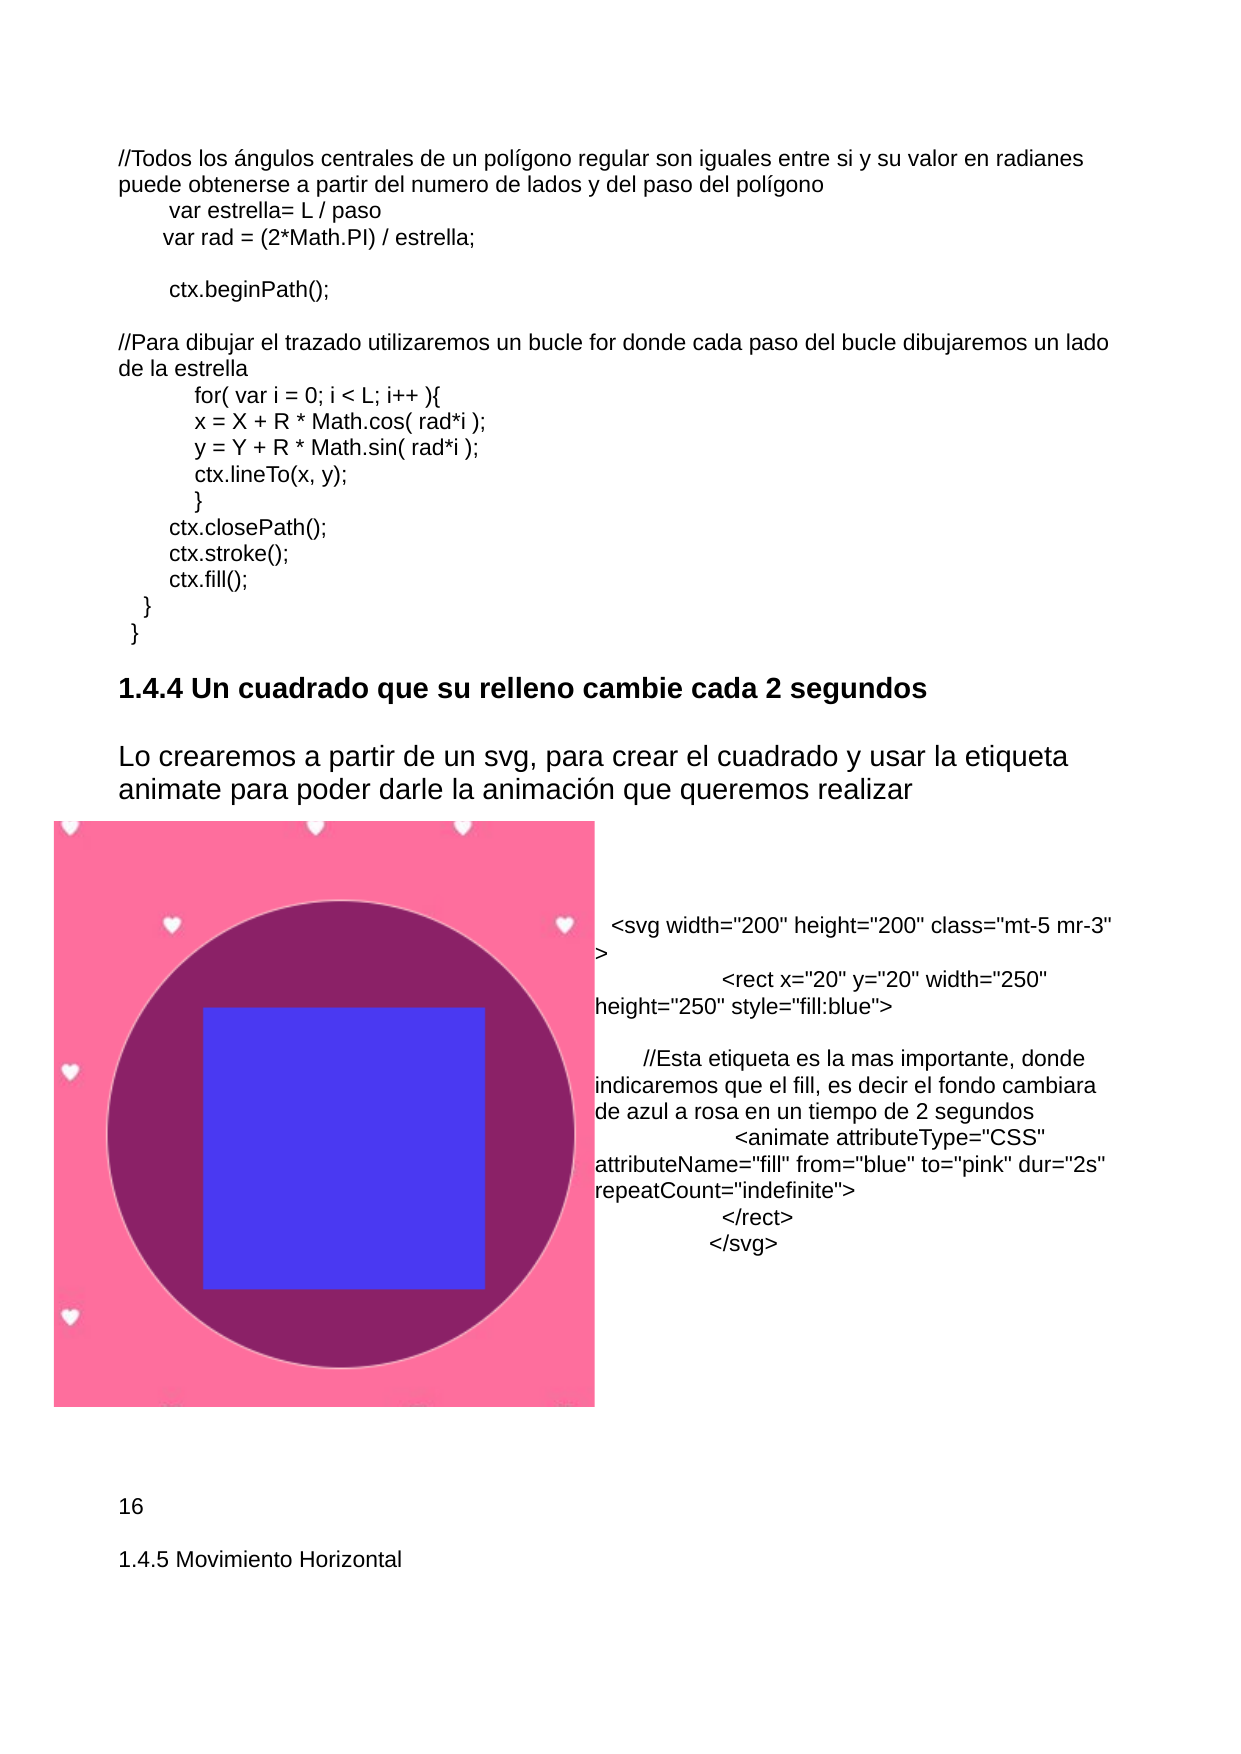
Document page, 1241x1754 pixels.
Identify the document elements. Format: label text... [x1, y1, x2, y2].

text <animate attributeType="CSS" attributeName="fill" from="blue" to="pink" dur="2s" repeatCount="indefinite"> [595, 1124, 1122, 1203]
text Lo crearemos a partir de un svg, para crear el cuadrado y usar la etiqueta animate para poder darle la animación que queremos realizar [118, 739, 1122, 806]
text //Esta etiqueta es la mas importante, donde indicaremos que el fill, es decir el fondo cambiara de azul a rosa en un tiempo de 2 segundos [595, 1045, 1122, 1124]
text } [118, 619, 1122, 645]
text //Para dibujar el trazado utilizaremos un bucle for donde cada paso del bucle dibujaremos un lado de la estrella [118, 329, 1122, 382]
text x = X + R * Math.cos( rad*i ); [118, 408, 1122, 434]
text var estrella= L / paso [118, 197, 1122, 223]
text ctx.stroke(); [118, 540, 1122, 566]
text for( var i = 0; i < L; i++ ){ [118, 382, 1122, 408]
text //Todos los ángulos centrales de un polígono regular son iguales entre si y su valor en radianes puede obtenerse a partir del numero de lados y del paso del polígono [118, 144, 1122, 197]
text ctx.closePath(); [118, 513, 1122, 540]
text ctx.fill(); [118, 566, 1122, 592]
text ctx.lineTo(x, y); [118, 461, 1122, 487]
text var rad = (2*Math.PI) / estrella; [118, 223, 1122, 250]
text </svg> [595, 1230, 1122, 1256]
text 1.4.5 Movimiento Horizontal [118, 1546, 1122, 1572]
text } [118, 592, 1122, 619]
text 1.4.4 Un cuadrado que su relleno cambie cada 2 segundos [118, 672, 1122, 705]
text <rect x="20" y="20" width="250" height="250" style="fill:blue"> [595, 966, 1122, 1019]
text 16 [118, 1493, 1122, 1520]
text } [118, 487, 1122, 513]
text y = Y + R * Math.sin( rad*i ); [118, 434, 1122, 461]
text <svg width="200" height="200" class="mt-5 mr-3" > [595, 906, 1122, 966]
text </rect> [595, 1203, 1122, 1230]
text ctx.beginPath(); [118, 276, 1122, 303]
picture [53, 821, 595, 1407]
